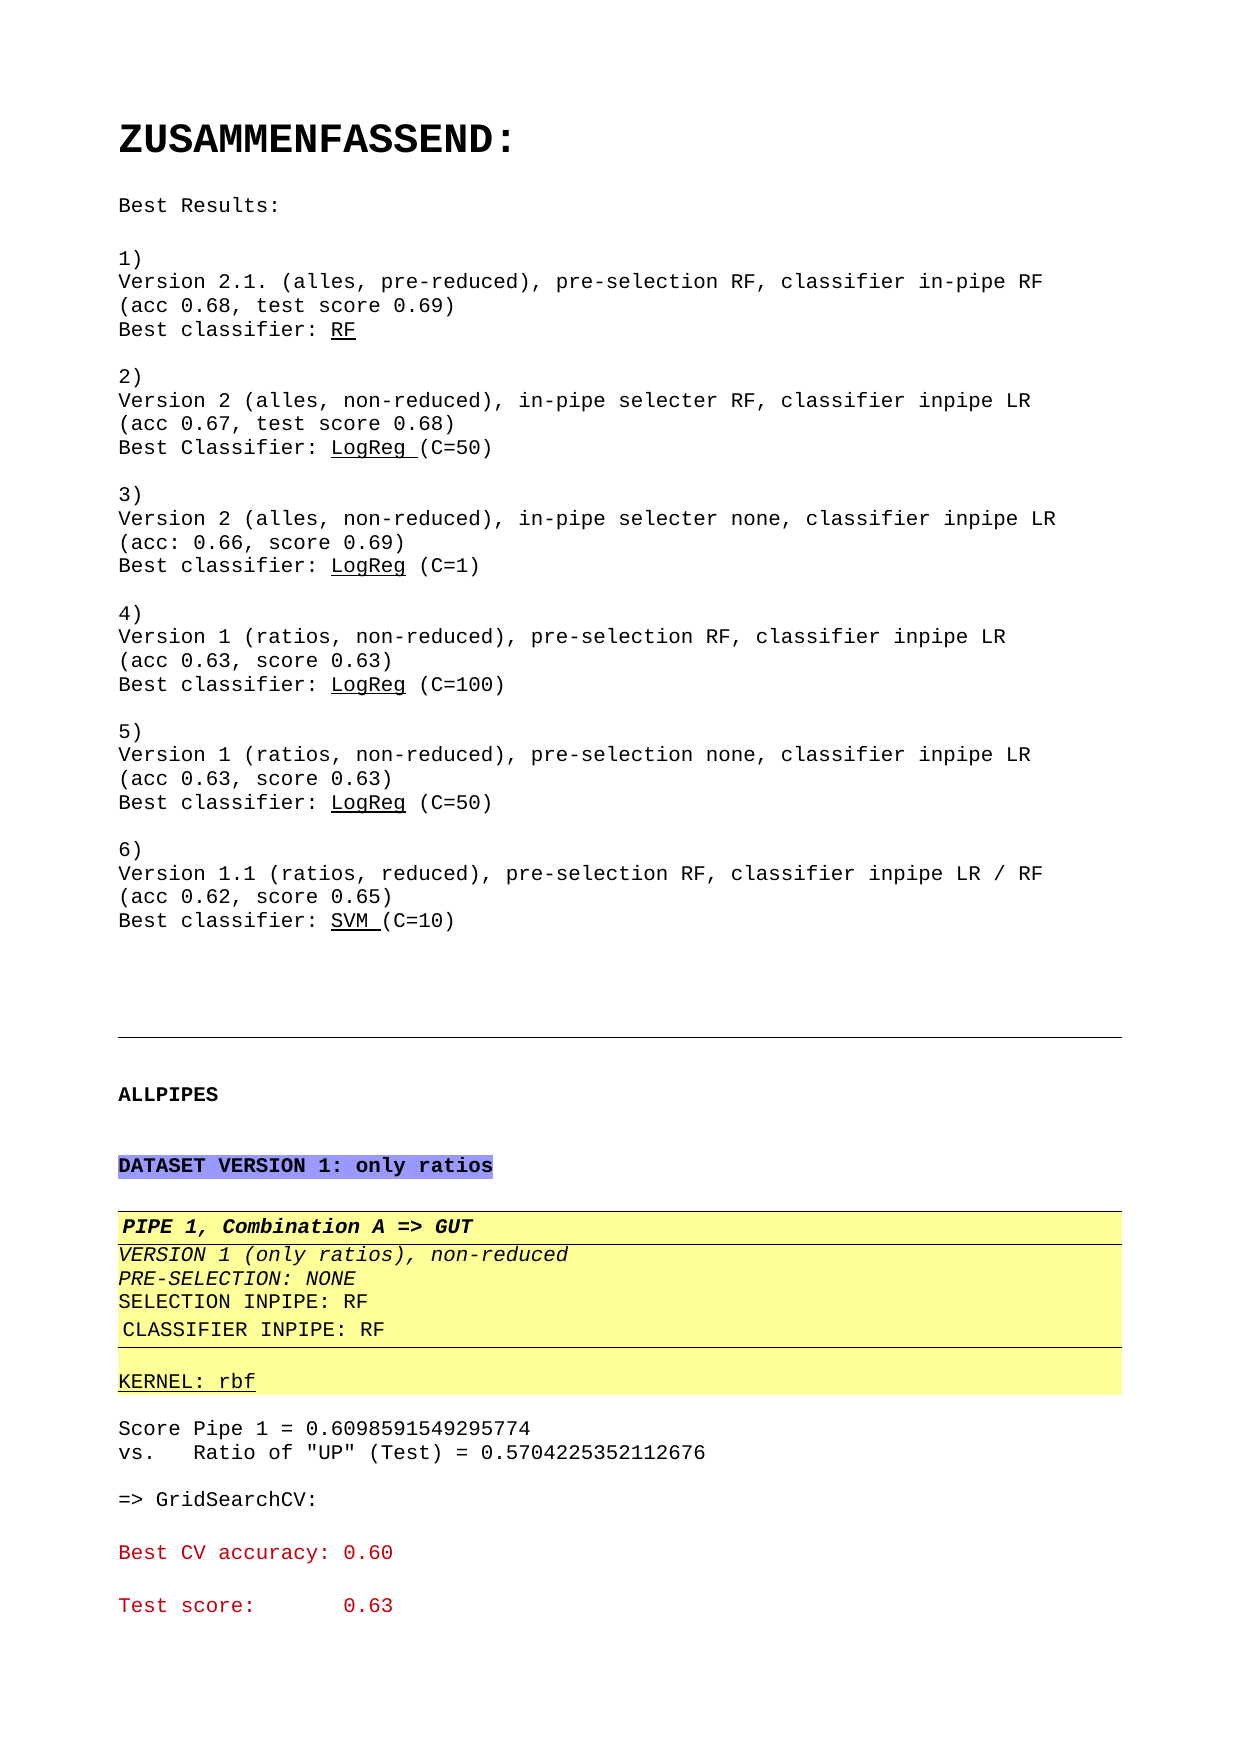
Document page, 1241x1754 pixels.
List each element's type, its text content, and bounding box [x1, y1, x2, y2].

text Version 2 (alles, non-reduced), in-pipe selecter none, classifier inpipe LR [118, 508, 1122, 532]
text Best Results: [118, 195, 1122, 218]
text Version 1 (ratios, non-reduced), pre-selection none, classifier inpipe LR [118, 744, 1122, 768]
text Best classifier: SVM (C=10) [118, 910, 1122, 934]
text Best Classifier: LogReg (C=50) [118, 437, 1122, 461]
text SELECTION INPIPE: RF [118, 1291, 1122, 1315]
text Version 2 (alles, non-reduced), in-pipe selecter RF, classifier inpipe LR [118, 390, 1122, 413]
text 4) [118, 603, 1122, 626]
text CLASSIFIER INPIPE: RF [118, 1315, 1122, 1347]
text vs. Ratio of "UP" (Test) = 0.5704225352112676 [118, 1442, 1122, 1466]
text (acc 0.63, score 0.63) [118, 768, 1122, 792]
text Version 1 (ratios, non-reduced), pre-selection RF, classifier inpipe LR [118, 626, 1122, 650]
text Score Pipe 1 = 0.6098591549295774 [118, 1418, 1122, 1442]
text Best classifier: LogReg (C=50) [118, 792, 1122, 815]
text DATASET VERSION 1: only ratios [118, 1155, 1122, 1179]
text Best classifier: LogReg (C=1) [118, 555, 1122, 579]
text (acc 0.68, test score 0.69) [118, 295, 1122, 319]
text Version 2.1. (alles, pre-reduced), pre-selection RF, classifier in-pipe RF [118, 272, 1122, 295]
text (acc 0.63, score 0.63) [118, 650, 1122, 673]
text Best classifier: RF [118, 319, 1122, 342]
text Best classifier: LogReg (C=100) [118, 673, 1122, 697]
text Test score: 0.63 [118, 1596, 1122, 1619]
text 3) [118, 484, 1122, 508]
text 2) [118, 366, 1122, 390]
text 5) [118, 721, 1122, 744]
text PRE-SELECTION: NONE [118, 1268, 1122, 1291]
text (acc 0.62, score 0.65) [118, 886, 1122, 910]
text => GridSearchCV: [118, 1489, 1122, 1513]
text 1) [118, 248, 1122, 272]
text PIPE 1, Combination A => GUT [118, 1212, 1122, 1244]
text ZUSAMMENFASSEND: [118, 118, 1122, 165]
text (acc 0.67, test score 0.68) [118, 413, 1122, 437]
text KERNEL: rbf [118, 1371, 1122, 1395]
text VERSION 1 (only ratios), non-reduced [118, 1245, 1122, 1268]
text Version 1.1 (ratios, reduced), pre-selection RF, classifier inpipe LR / RF [118, 863, 1122, 886]
text Best CV accuracy: 0.60 [118, 1542, 1122, 1566]
text (acc: 0.66, score 0.69) [118, 532, 1122, 555]
text ALLPIPES [118, 1084, 1122, 1108]
text 6) [118, 839, 1122, 863]
